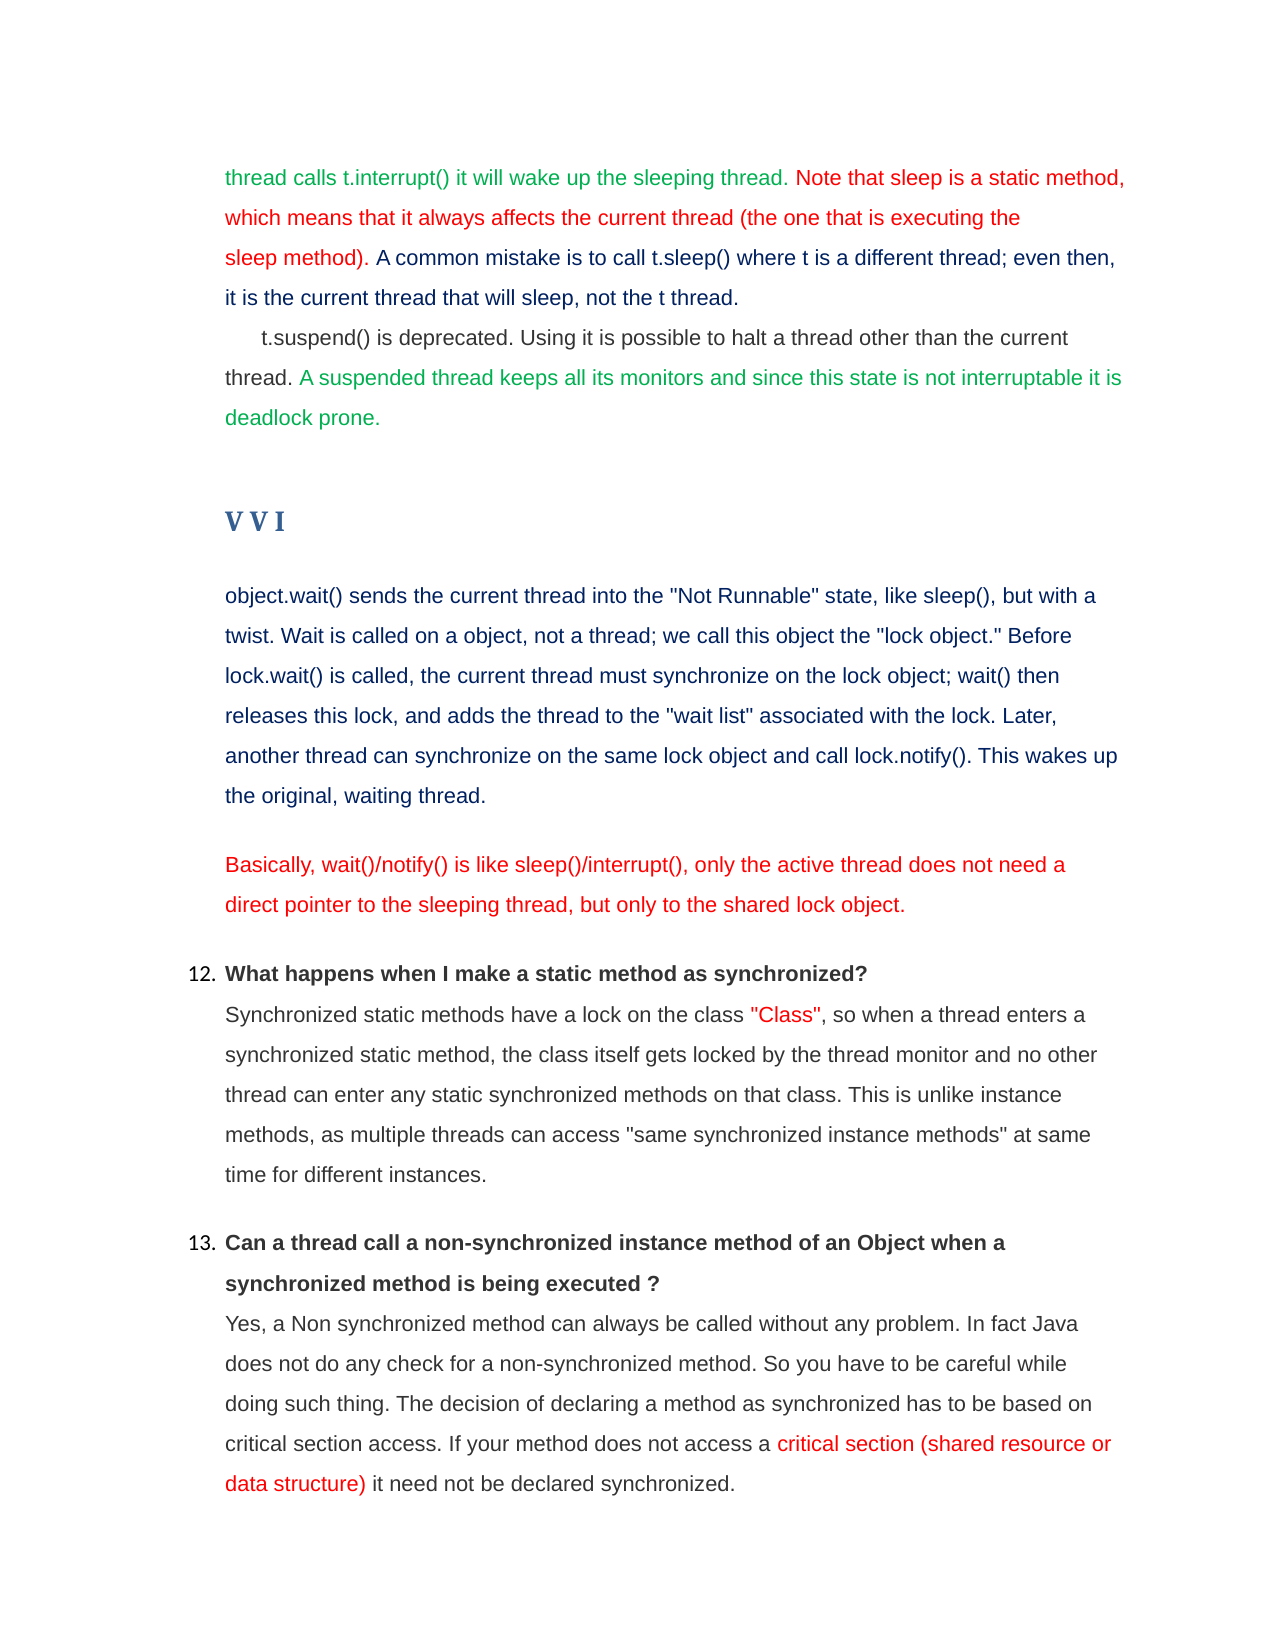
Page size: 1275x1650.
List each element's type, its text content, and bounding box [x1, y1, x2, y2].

list Can a thread call a non-synchronized instance method of an Object when a synchronized method is being executed ? Yes, a Non synchronized method can always be called without any problem. In fact Java does not do any check for a non-synchronized method. So you have to be careful while doing such thing. The decision of declaring a method as synchronized has to be based on critical section access. If your method does not access a critical section (shared resource or data structure) it need not be declared synchronized. [187, 1216, 1125, 1496]
list thread calls t.interrupt() it will wake up the sleeping thread. Note that sleep is a static method, which means that it always affects the current thread (the one that is executing the sleep method). A common mistake is to call t.sleep() where t is a different thread; even then, it is the current thread that will sleep, not the t thread. t.suspend() is deprecated. Using it is possible to halt a thread other than the current thread. A suspended thread keeps all its monitors and since this state is not interruptable it is deadlock prone. [187, 150, 1125, 430]
text Basically, wait()/notify() is like sleep()/interrupt(), only the active thread does not need a direct pointer to the sleeping thread, but only to the shared lock object. [225, 837, 1125, 917]
text V V I [225, 459, 1125, 539]
list What happens when I make a static method as synchronized? Synchronized static methods have a lock on the class "Class", so when a thread enters a synchronized static method, the class itself gets locked by the thread monitor and no other thread can enter any static synchronized methods on that class. This is unlike instance methods, as multiple threads can access "same synchronized instance methods" at same time for different instances. [187, 947, 1125, 1187]
text object.wait() sends the current thread into the "Not Runnable" state, like sleep(), but with a twist. Wait is called on a object, not a thread; we call this object the "lock object." Before lock.wait() is called, the current thread must synchronize on the lock object; wait() then releases this lock, and adds the thread to the "wait list" associated with the lock. Later, another thread can synchronize on the same lock object and call lock.notify(). This wakes up the original, waiting thread. [225, 568, 1125, 808]
